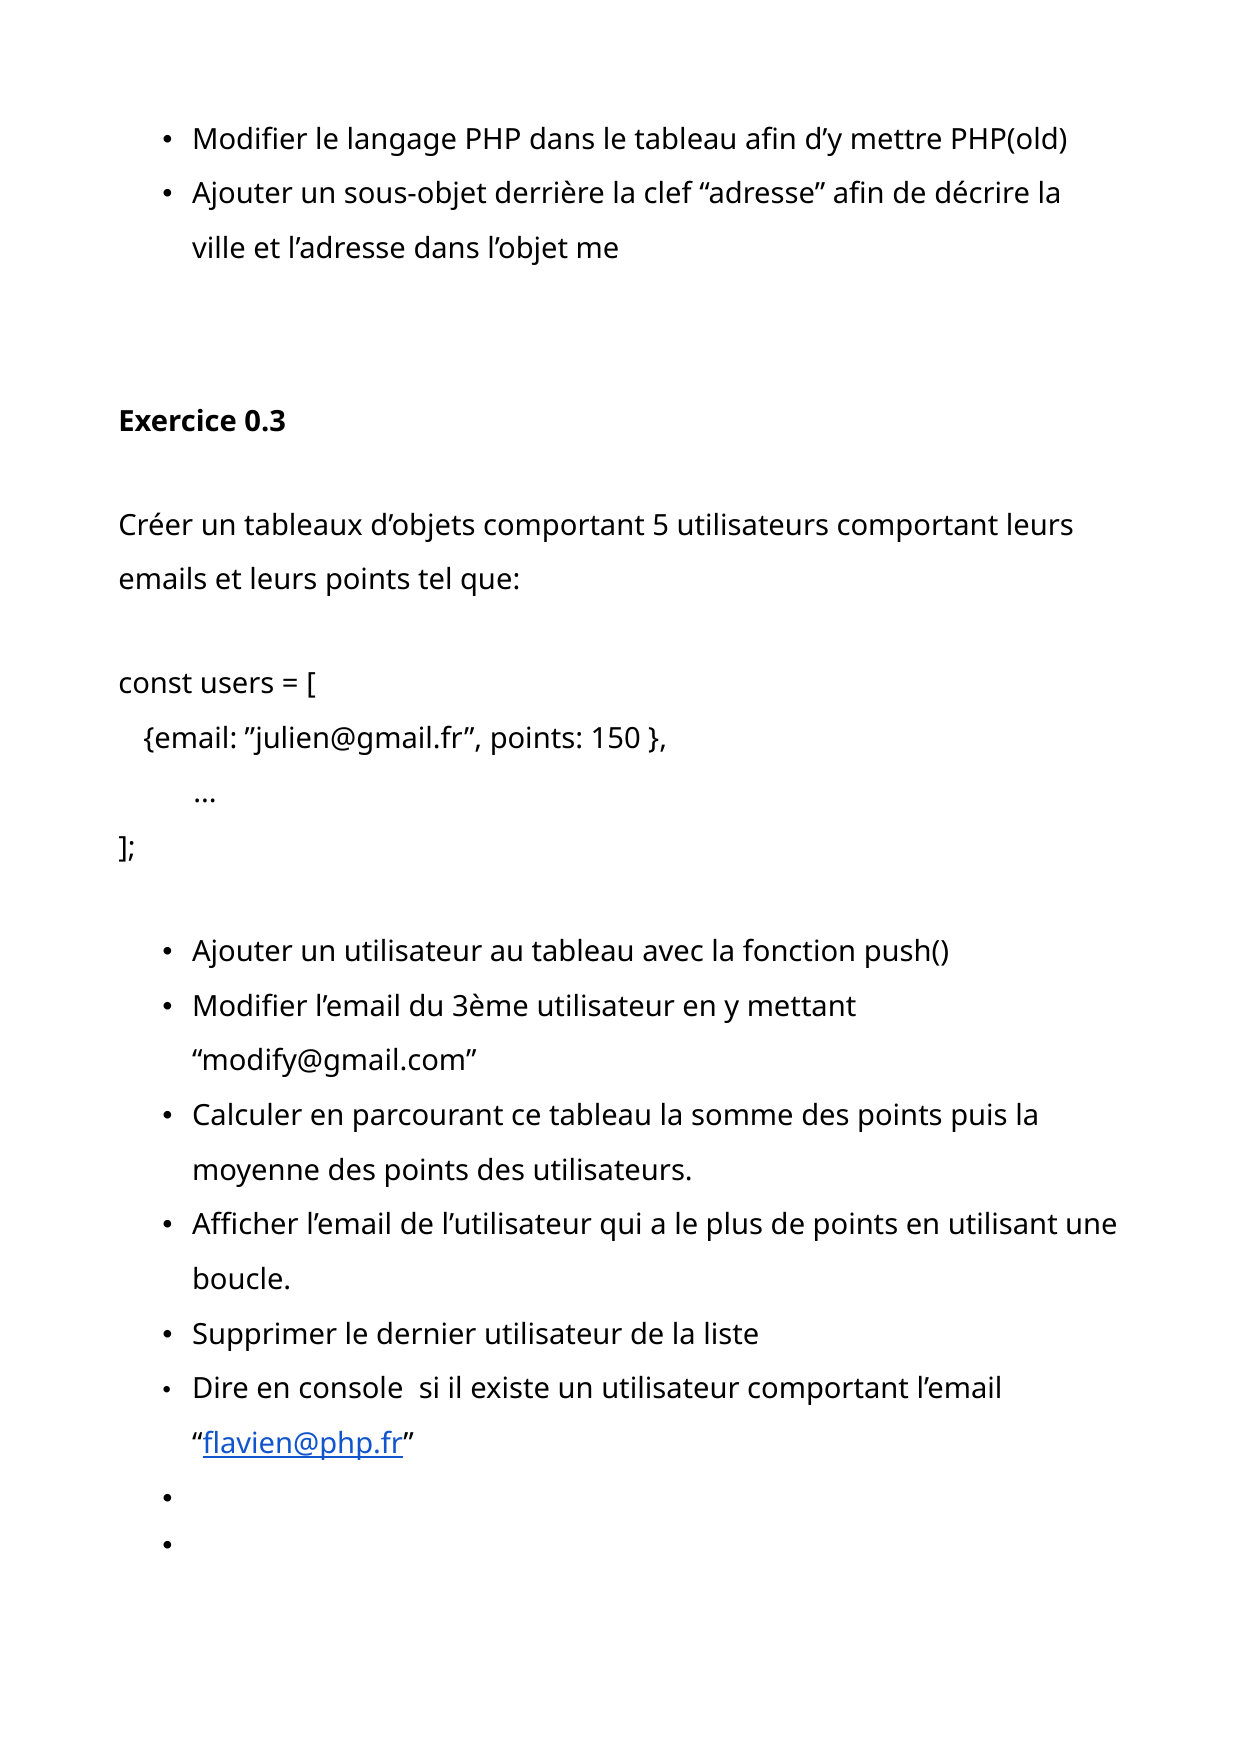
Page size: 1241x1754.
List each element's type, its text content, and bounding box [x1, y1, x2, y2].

list Modifier le langage PHP dans le tableau afin d’y mettre PHP(old) [162, 118, 1122, 158]
list Afficher l’email de l’utilisateur qui a le plus de points en utilisant une boucle. [162, 1204, 1122, 1298]
text {email: ”julien@gmail.fr”, points: 150 }, [118, 717, 1122, 757]
text ]; [118, 826, 1122, 866]
text Créer un tableaux d’objets comportant 5 utilisateurs comportant leurs emails et leurs points tel que: [118, 504, 1122, 598]
text Exercice 0.3 [118, 400, 1122, 440]
list Supprimer le dernier utilisateur de la liste [162, 1313, 1122, 1353]
list Ajouter un sous-objet derrière la clef “adresse” afin de décrire la ville et l’adresse dans l’objet me [162, 173, 1122, 267]
list Modifier l’email du 3ème utilisateur en y mettant “modify@gmail.com” [162, 985, 1122, 1079]
list Ajouter un utilisateur au tableau avec la fonction push() [162, 930, 1122, 970]
list Calculer en parcourant ce tableau la somme des points puis la moyenne des points des utilisateurs. [162, 1094, 1122, 1189]
text ... [118, 772, 1122, 811]
text const users = [ [118, 662, 1122, 702]
list Dire en console si il existe un utilisateur comportant l’email “flavien@php.fr” [162, 1368, 1122, 1462]
